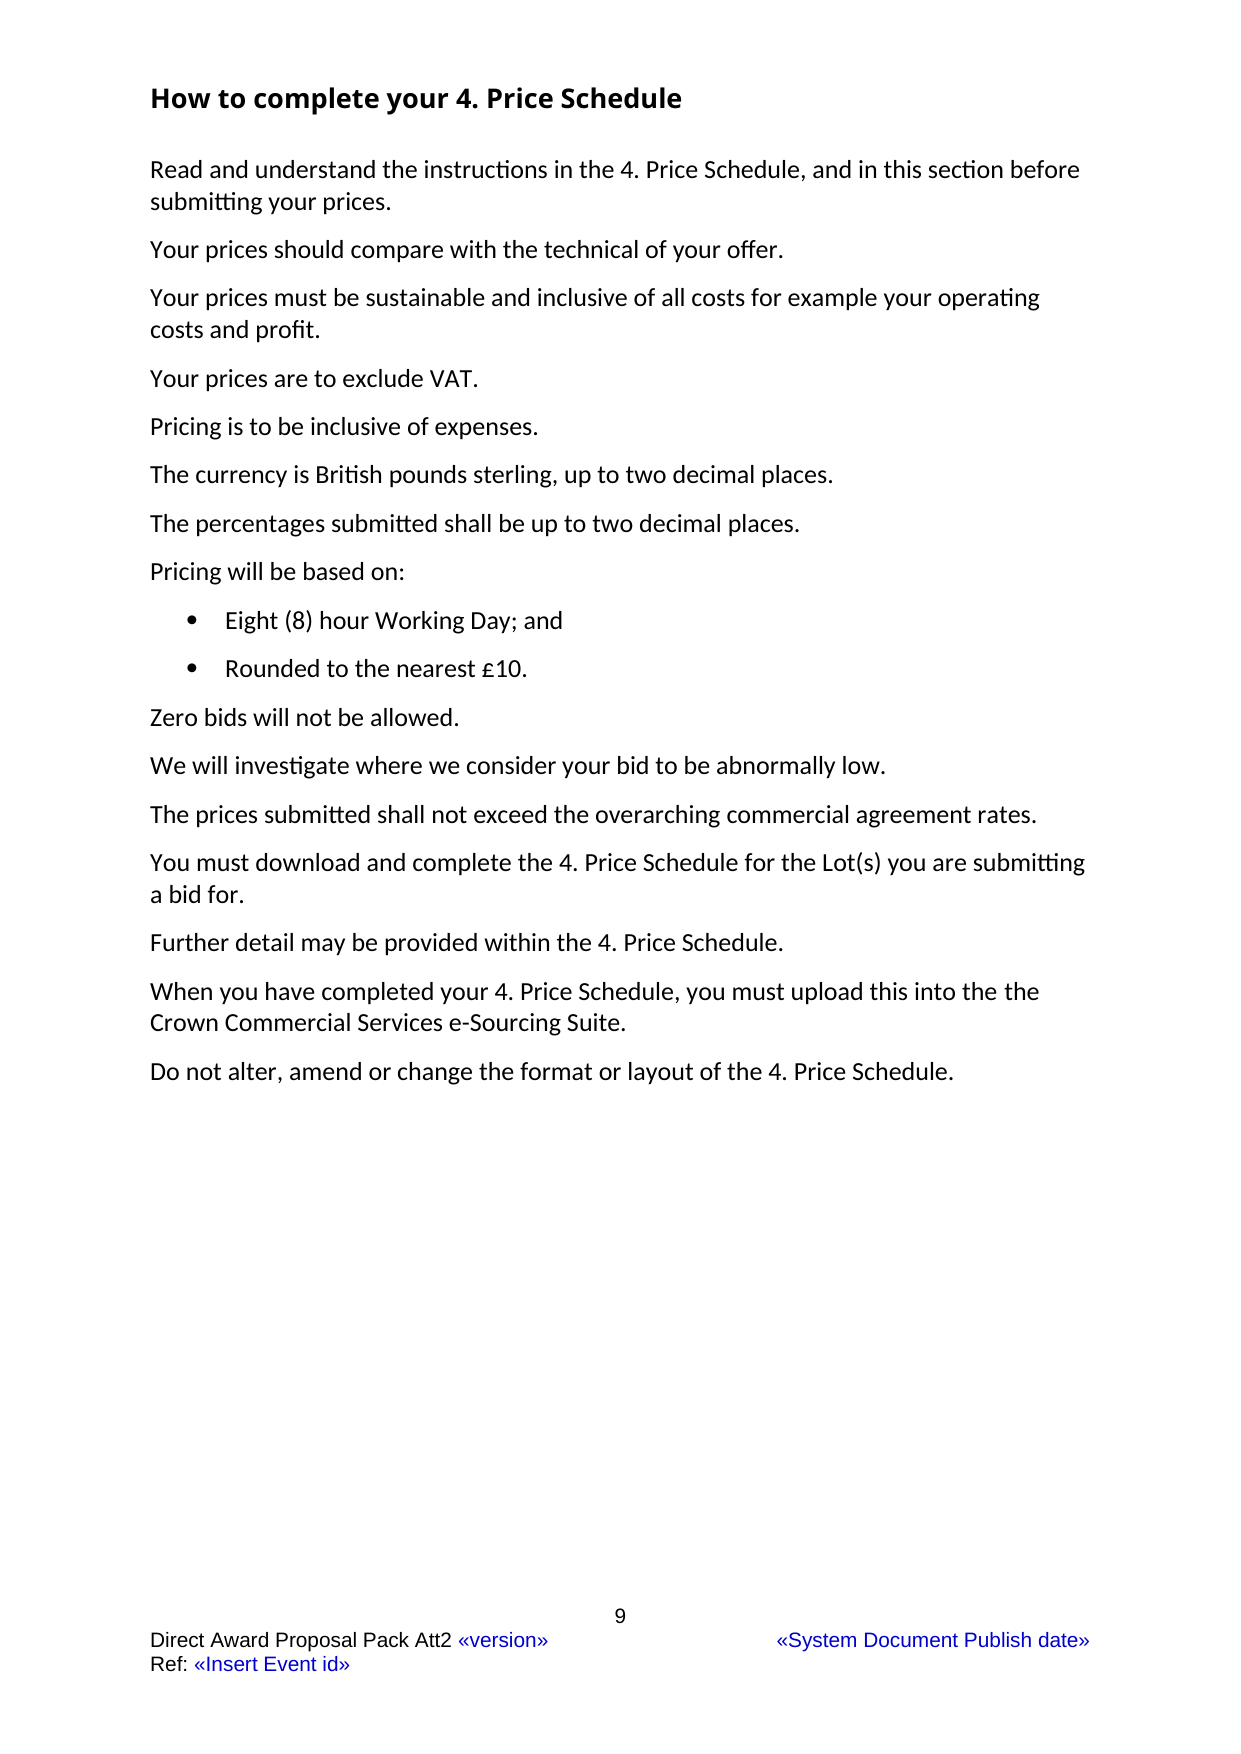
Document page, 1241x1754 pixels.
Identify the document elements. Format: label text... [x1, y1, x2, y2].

text Your prices should compare with the technical of your offer. [150, 233, 1090, 265]
text Read and understand the instructions in the 4. Price Schedule, and in this section before submitting your prices. [150, 153, 1090, 216]
text Your prices must be sustainable and inclusive of all costs for example your operating costs and profit. [150, 282, 1090, 345]
text Pricing will be based on: [150, 556, 1090, 587]
text Pricing is to be inclusive of expenses. [150, 410, 1090, 442]
list Eight (8) hour Working Day; and [187, 604, 1090, 636]
text Further detail may be provided within the 4. Price Schedule. [150, 926, 1090, 958]
list Rounded to the nearest £10. [187, 652, 1090, 684]
text We will investigate where we consider your bid to be abnormally low. [150, 749, 1090, 781]
text The prices submitted shall not exceed the overarching commercial agreement rates. [150, 798, 1090, 829]
text Your prices are to exclude VAT. [150, 362, 1090, 393]
text The percentages submitted shall be up to two decimal places. [150, 507, 1090, 539]
text The currency is British pounds sterling, up to two decimal places. [150, 459, 1090, 490]
text You must download and complete the 4. Price Schedule for the Lot(s) you are submitting a bid for. [150, 846, 1090, 910]
subtitle How to complete your 4. Price Schedule [150, 79, 1090, 153]
text When you have completed your 4. Price Schedule, you must upload this into the the Crown Commercial Services e-Sourcing Suite. [150, 975, 1090, 1038]
text Do not alter, amend or change the format or layout of the 4. Price Schedule. [150, 1055, 1090, 1087]
text Zero bids will not be allowed. [150, 701, 1090, 733]
